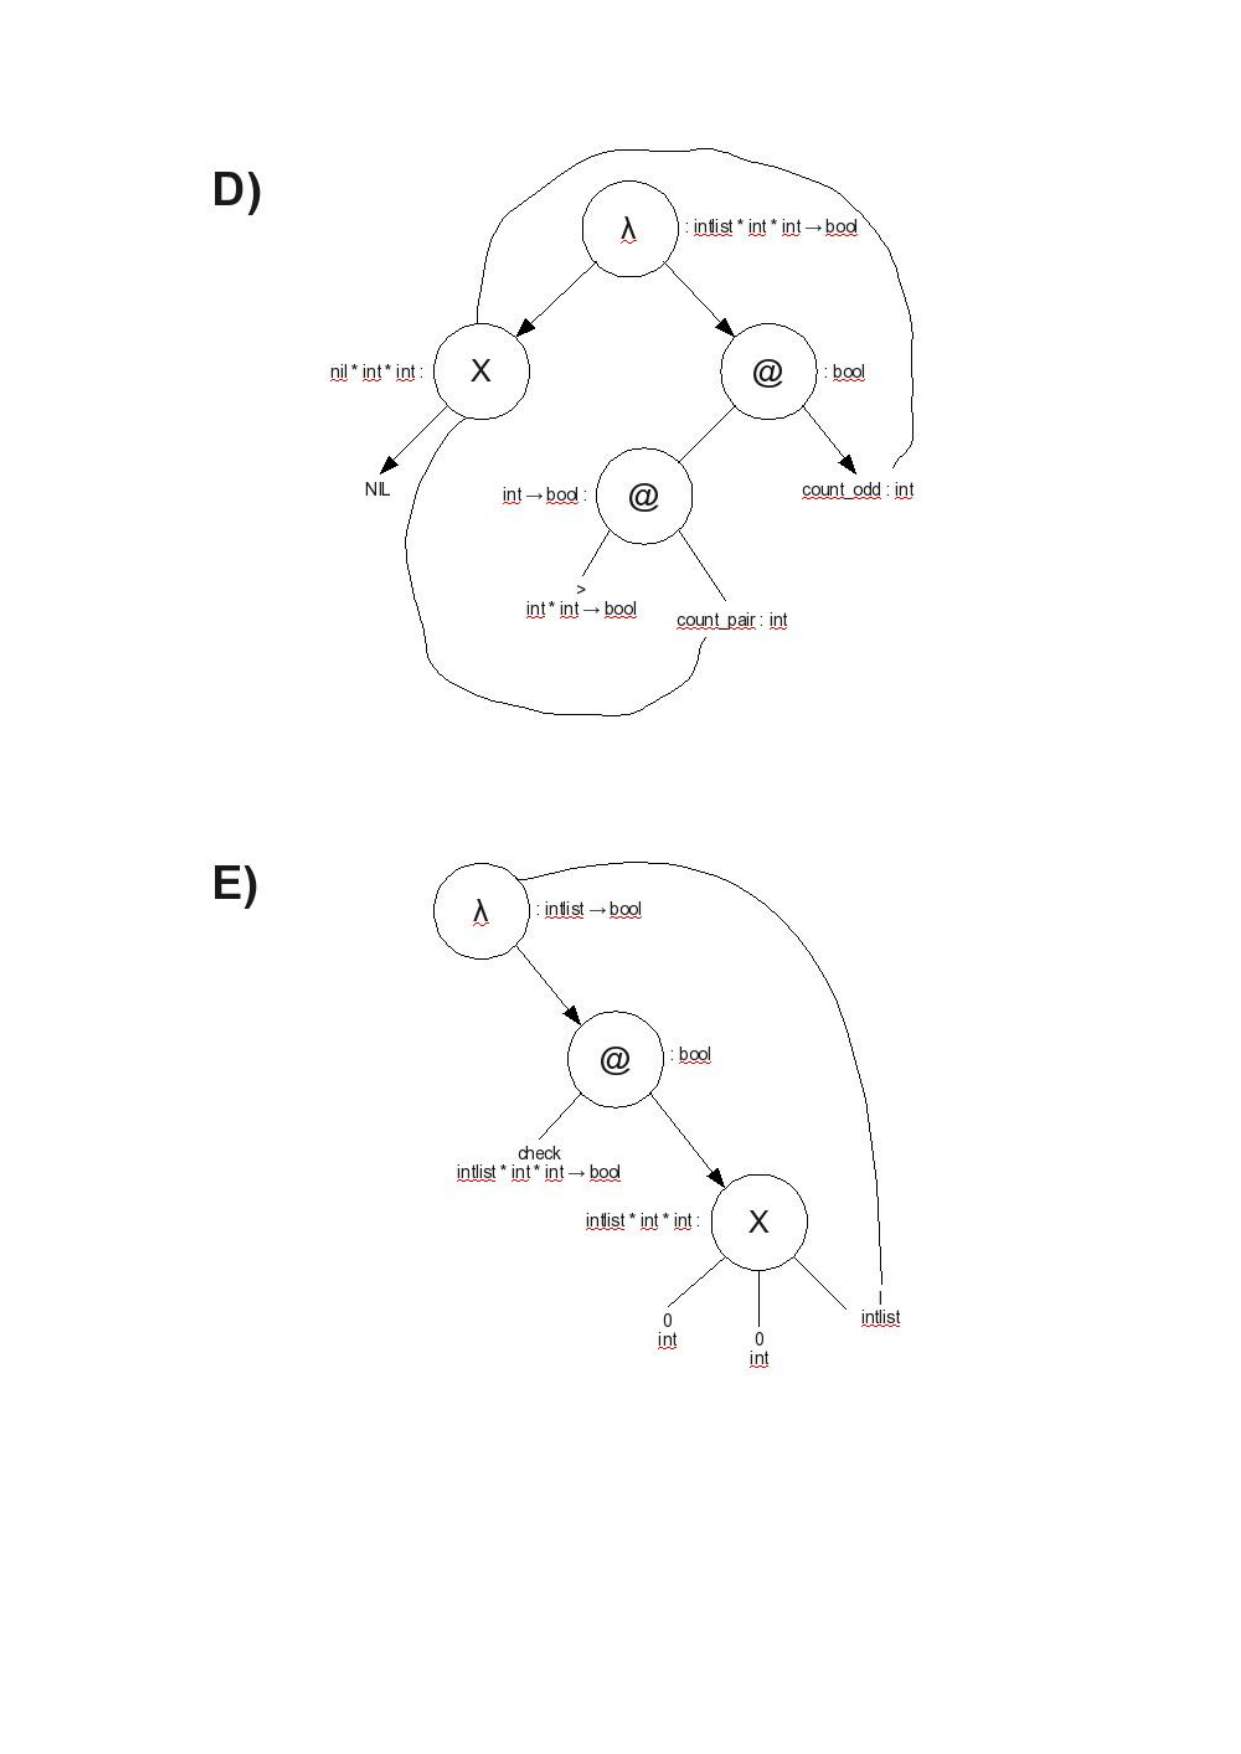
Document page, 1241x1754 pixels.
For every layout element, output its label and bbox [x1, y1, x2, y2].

picture [127, 86, 1132, 1507]
